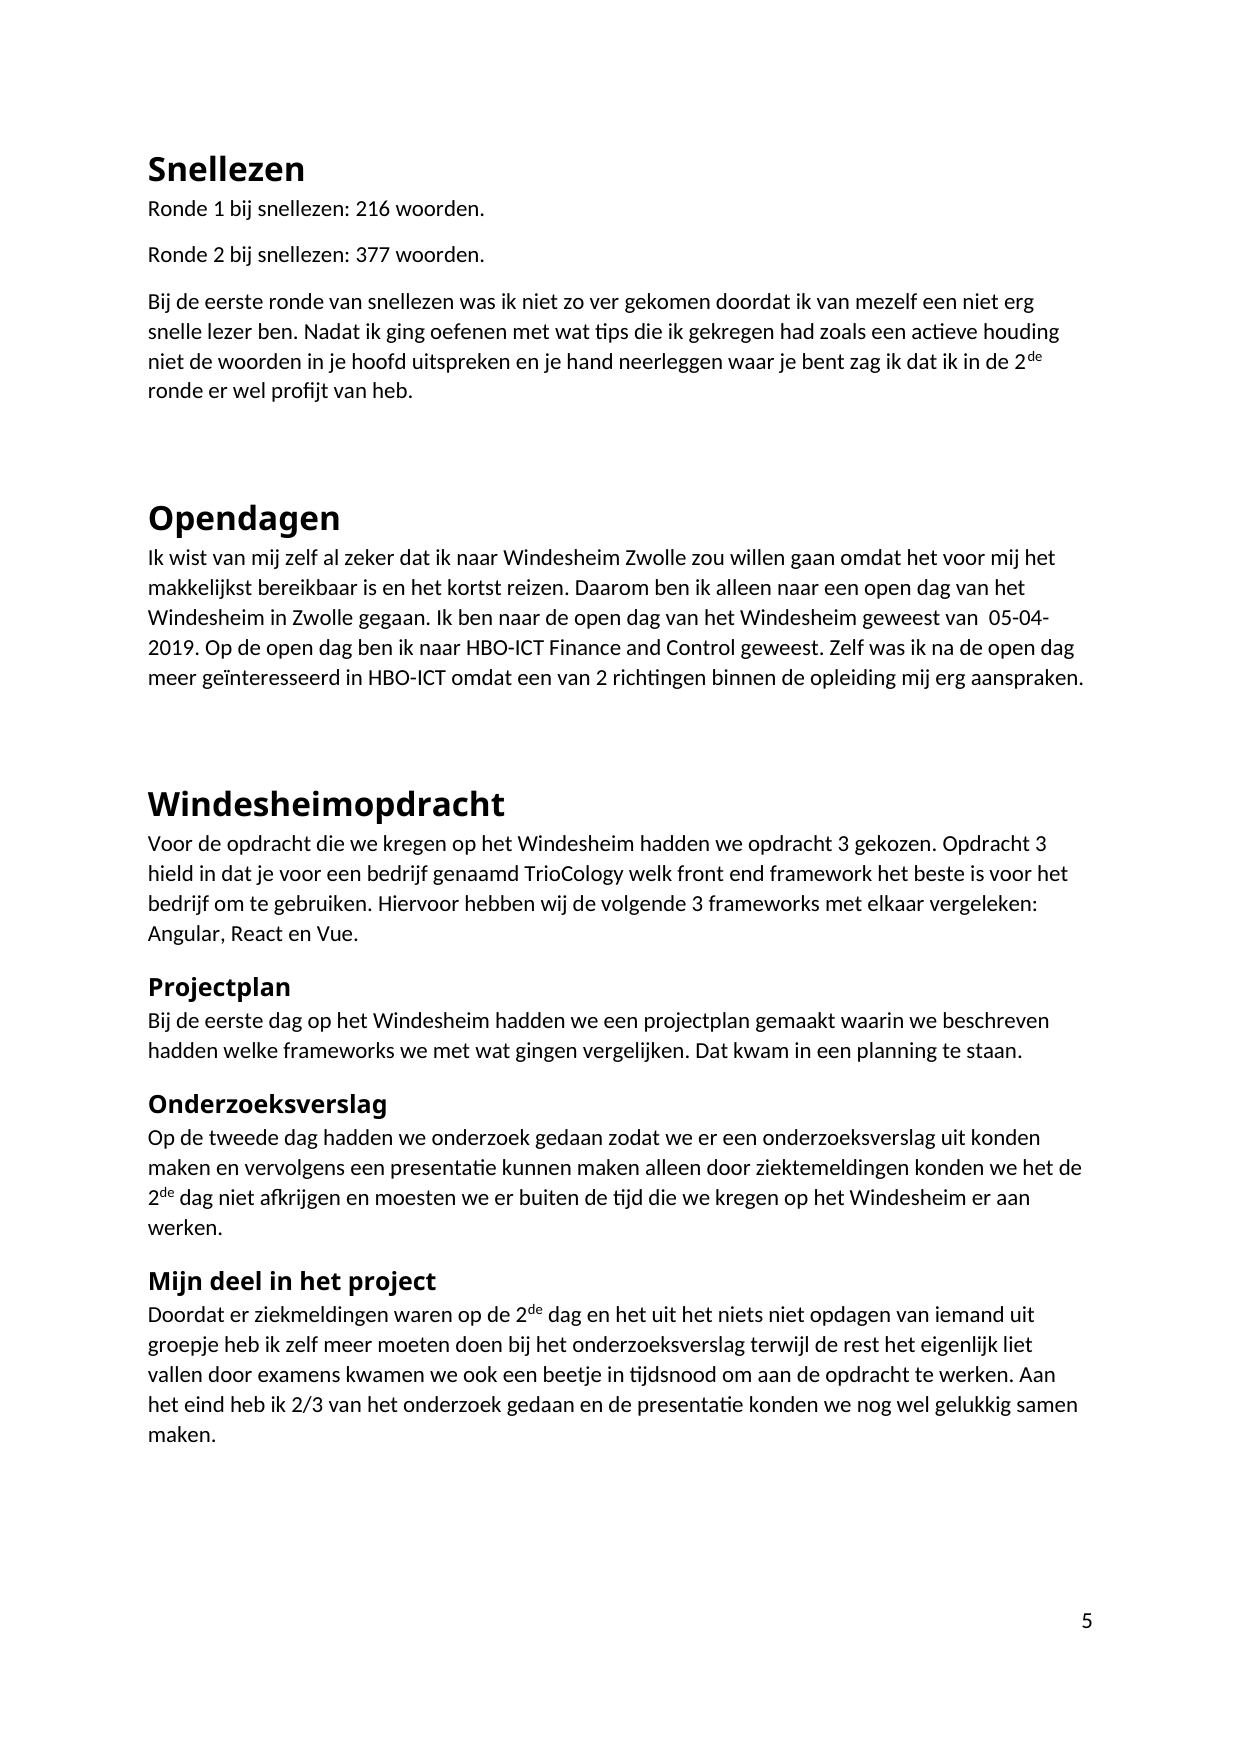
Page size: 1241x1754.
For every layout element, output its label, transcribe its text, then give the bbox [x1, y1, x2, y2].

subtitle Projectplan [148, 970, 1093, 1004]
subtitle Snellezen [148, 145, 1093, 191]
text Doordat er ziekmeldingen waren op de 2de dag en het uit het niets niet opdagen van iemand uit groepje heb ik zelf meer moeten doen bij het onderzoeksverslag terwijl de rest het eigenlijk liet vallen door examens kwamen we ook een beetje in tijdsnood om aan de opdracht te werken. Aan het eind heb ik 2/3 van het onderzoek gedaan en de presentatie konden we nog wel gelukkig samen maken. [148, 1300, 1093, 1448]
subtitle Onderzoeksverslag [148, 1087, 1093, 1121]
text Ronde 1 bij snellezen: 216 woorden. [148, 194, 1093, 222]
text Ik wist van mij zelf al zeker dat ik naar Windesheim Zwolle zou willen gaan omdat het voor mij het makkelijkst bereikbaar is en het kortst reizen. Daarom ben ik alleen naar een open dag van het Windesheim in Zwolle gegaan. Ik ben naar de open dag van het Windesheim geweest van 05-04-2019. Op de open dag ben ik naar HBO-ICT Finance and Control geweest. Zelf was ik na de open dag meer geïnteresseerd in HBO-ICT omdat een van 2 richtingen binnen de opleiding mij erg aanspraken. [148, 543, 1093, 691]
text Op de tweede dag hadden we onderzoek gedaan zodat we er een onderzoeksverslag uit konden maken en vervolgens een presentatie kunnen maken alleen door ziektemeldingen konden we het de 2de dag niet afkrijgen en moesten we er buiten de tijd die we kregen op het Windesheim er aan werken. [148, 1123, 1093, 1241]
subtitle Opendagen [148, 495, 1093, 540]
text Ronde 2 bij snellezen: 377 woorden. [148, 240, 1093, 268]
text Voor de opdracht die we kregen op het Windesheim hadden we opdracht 3 gekozen. Opdracht 3 hield in dat je voor een bedrijf genaamd TrioCology welk front end framework het beste is voor het bedrijf om te gebruiken. Hiervoor hebben wij de volgende 3 frameworks met elkaar vergeleken: Angular, React en Vue. [148, 829, 1093, 947]
text Bij de eerste ronde van snellezen was ik niet zo ver gekomen doordat ik van mezelf een niet erg snelle lezer ben. Nadat ik ging oefenen met wat tips die ik gekregen had zoals een actieve houding niet de woorden in je hoofd uitspreken en je hand neerleggen waar je bent zag ik dat ik in de 2de ronde er wel profijt van heb. [148, 287, 1093, 405]
text Bij de eerste dag op het Windesheim hadden we een projectplan gemaakt waarin we beschreven hadden welke frameworks we met wat gingen vergelijken. Dat kwam in een planning te staan. [148, 1006, 1093, 1064]
subtitle Windesheimopdracht [148, 781, 1093, 826]
subtitle Mijn deel in het project [148, 1264, 1093, 1298]
